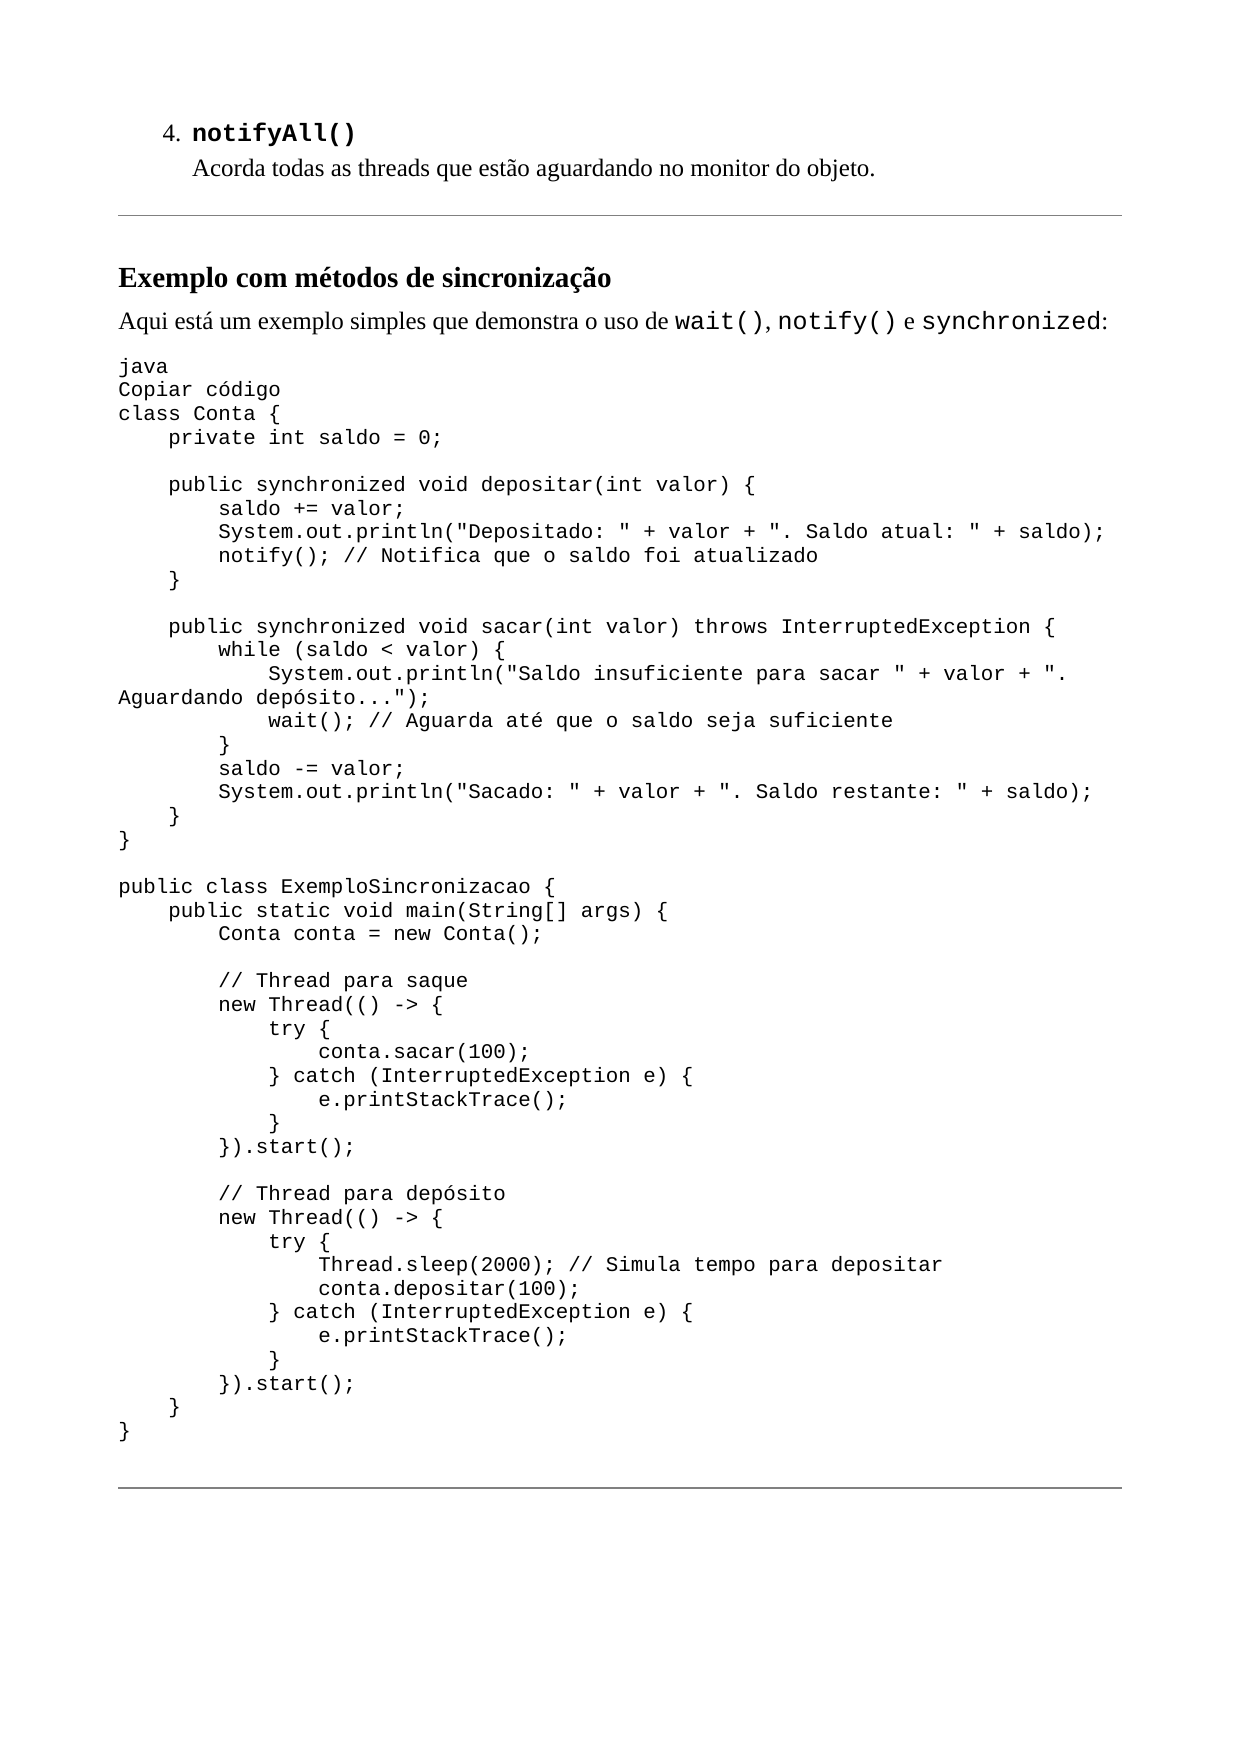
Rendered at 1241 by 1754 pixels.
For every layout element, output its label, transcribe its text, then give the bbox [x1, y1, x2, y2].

text conta.sacar(100); [118, 1041, 1122, 1065]
text } [118, 805, 1122, 829]
text } [118, 1349, 1122, 1372]
text System.out.println("Depositado: " + valor + ". Saldo atual: " + saldo); [118, 521, 1122, 545]
text try { [118, 1018, 1122, 1041]
text Thread.sleep(2000); // Simula tempo para depositar [118, 1254, 1122, 1278]
text saldo -= valor; [118, 758, 1122, 781]
list notifyAll() Acorda todas as threads que estão aguardando no monitor do objeto. [162, 118, 1122, 182]
text } catch (InterruptedException e) { [118, 1302, 1122, 1325]
text try { [118, 1231, 1122, 1254]
text Copiar código [118, 379, 1122, 403]
text new Thread(() -> { [118, 1207, 1122, 1231]
subtitle Exemplo com métodos de sincronização [118, 260, 1122, 293]
text Aqui está um exemplo simples que demonstra o uso de wait(), notify() e synchronized: [118, 306, 1122, 337]
text } catch (InterruptedException e) { [118, 1065, 1122, 1089]
text wait(); // Aguarda até que o saldo seja suficiente [118, 710, 1122, 734]
text } [118, 1420, 1122, 1443]
text conta.depositar(100); [118, 1278, 1122, 1302]
text } [118, 568, 1122, 592]
text e.printStackTrace(); [118, 1325, 1122, 1349]
text }).start(); [118, 1372, 1122, 1396]
text public synchronized void sacar(int valor) throws InterruptedException { [118, 616, 1122, 639]
text } [118, 1396, 1122, 1420]
text // Thread para saque [118, 971, 1122, 994]
text // Thread para depósito [118, 1183, 1122, 1207]
text }).start(); [118, 1136, 1122, 1160]
text java [118, 356, 1122, 379]
text while (saldo < valor) { [118, 639, 1122, 663]
text new Thread(() -> { [118, 994, 1122, 1018]
text } [118, 829, 1122, 852]
text saldo += valor; [118, 498, 1122, 521]
text private int saldo = 0; [118, 427, 1122, 450]
text } [118, 734, 1122, 758]
text notify(); // Notifica que o saldo foi atualizado [118, 545, 1122, 568]
text public static void main(String[] args) { [118, 899, 1122, 923]
text public synchronized void depositar(int valor) { [118, 474, 1122, 498]
text } [118, 1112, 1122, 1136]
text System.out.println("Saldo insuficiente para sacar " + valor + ". Aguardando depósito..."); [118, 663, 1122, 710]
text Conta conta = new Conta(); [118, 923, 1122, 947]
text e.printStackTrace(); [118, 1089, 1122, 1112]
text System.out.println("Sacado: " + valor + ". Saldo restante: " + saldo); [118, 781, 1122, 805]
text public class ExemploSincronizacao { [118, 876, 1122, 899]
text class Conta { [118, 403, 1122, 427]
